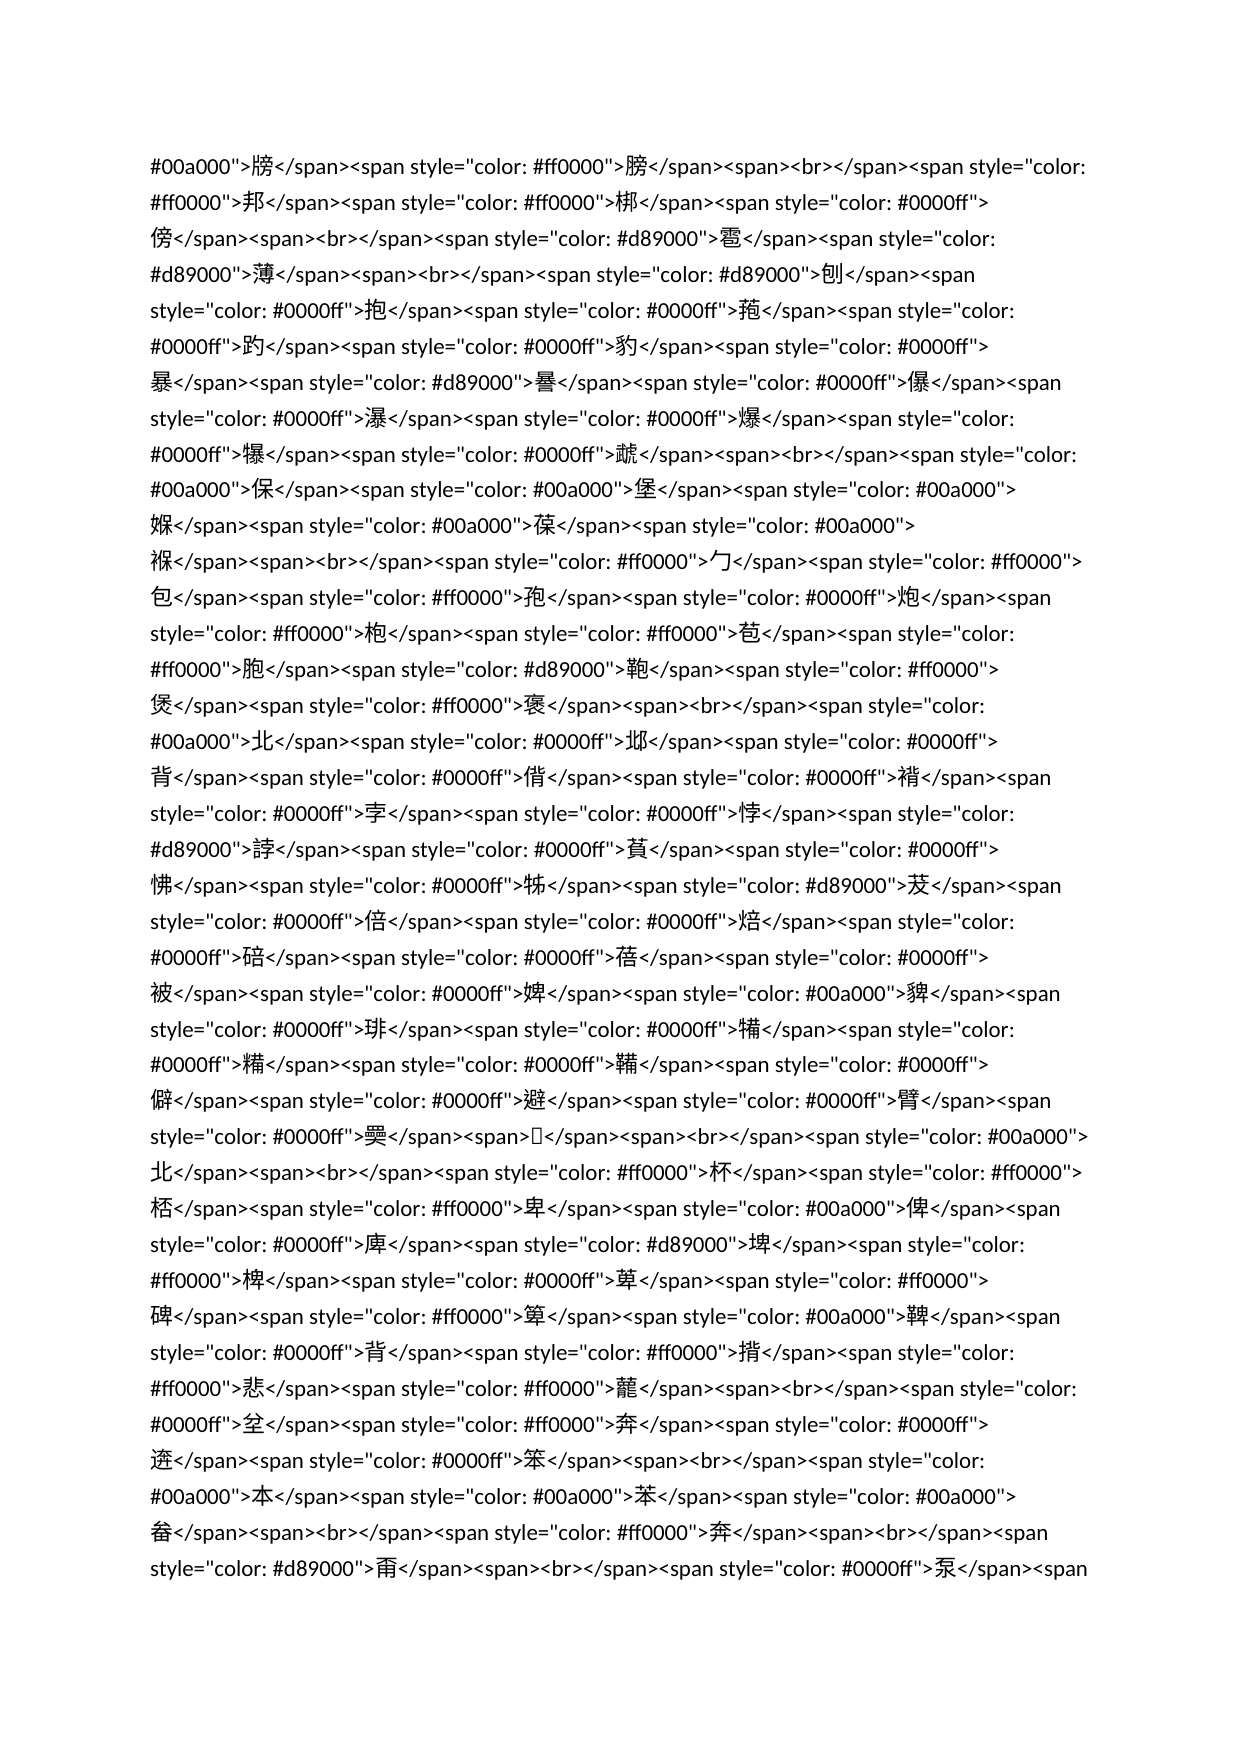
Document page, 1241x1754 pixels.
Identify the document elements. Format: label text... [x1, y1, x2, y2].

text #00a000">牓</span><span style="color: #ff0000">膀</span><span><br></span><span style="color: #ff0000">邦</span><span style="color: #ff0000">梆</span><span style="color: #0000ff">傍</span><span><br></span><span style="color: #d89000">雹</span><span style="color: #d89000">薄</span><span><br></span><span style="color: #d89000">刨</span><span style="color: #0000ff">抱</span><span style="color: #0000ff">菢</span><span style="color: #0000ff">趵</span><span style="color: #0000ff">豹</span><span style="color: #0000ff">暴</span><span style="color: #d89000">謈</span><span style="color: #0000ff">儤</span><span style="color: #0000ff">瀑</span><span style="color: #0000ff">爆</span><span style="color: #0000ff">犦</span><span style="color: #0000ff">虣</span><span><br></span><span style="color: #00a000">保</span><span style="color: #00a000">堡</span><span style="color: #00a000">媬</span><span style="color: #00a000">葆</span><span style="color: #00a000">褓</span><span><br></span><span style="color: #ff0000">勹</span><span style="color: #ff0000">包</span><span style="color: #ff0000">孢</span><span style="color: #0000ff">炮</span><span style="color: #ff0000">枹</span><span style="color: #ff0000">苞</span><span style="color: #ff0000">胞</span><span style="color: #d89000">鞄</span><span style="color: #ff0000">煲</span><span style="color: #ff0000">褒</span><span><br></span><span style="color: #00a000">北</span><span style="color: #0000ff">邶</span><span style="color: #0000ff">背</span><span style="color: #0000ff">偝</span><span style="color: #0000ff">褙</span><span style="color: #0000ff">孛</span><span style="color: #0000ff">悖</span><span style="color: #d89000">誖</span><span style="color: #0000ff">萯</span><span style="color: #0000ff">怫</span><span style="color: #0000ff">牬</span><span style="color: #d89000">茇</span><span style="color: #0000ff">倍</span><span style="color: #0000ff">焙</span><span style="color: #0000ff">碚</span><span style="color: #0000ff">蓓</span><span style="color: #0000ff">被</span><span style="color: #0000ff">婢</span><span style="color: #00a000">貏</span><span style="color: #0000ff">琲</span><span style="color: #0000ff">犕</span><span style="color: #0000ff">糒</span><span style="color: #0000ff">鞴</span><span style="color: #0000ff">僻</span><span style="color: #0000ff">避</span><span style="color: #0000ff">臂</span><span style="color: #0000ff">奰</span><span>𣖾</span><span><br></span><span style="color: #00a000">北</span><span><br></span><span style="color: #ff0000">杯</span><span style="color: #ff0000">桮</span><span style="color: #ff0000">卑</span><span style="color: #00a000">俾</span><span style="color: #0000ff">庳</span><span style="color: #d89000">埤</span><span style="color: #ff0000">椑</span><span style="color: #0000ff">萆</span><span style="color: #ff0000">碑</span><span style="color: #ff0000">箄</span><span style="color: #00a000">鞞</span><span style="color: #0000ff">背</span><span style="color: #ff0000">揹</span><span style="color: #ff0000">悲</span><span style="color: #ff0000">藣</span><span><br></span><span style="color: #0000ff">坌</span><span style="color: #ff0000">奔</span><span style="color: #0000ff">逩</span><span style="color: #0000ff">笨</span><span><br></span><span style="color: #00a000">本</span><span style="color: #00a000">苯</span><span style="color: #00a000">畚</span><span><br></span><span style="color: #ff0000">奔</span><span><br></span><span style="color: #d89000">甭</span><span><br></span><span style="color: #0000ff">泵</span><span [150, 150, 1090, 1583]
